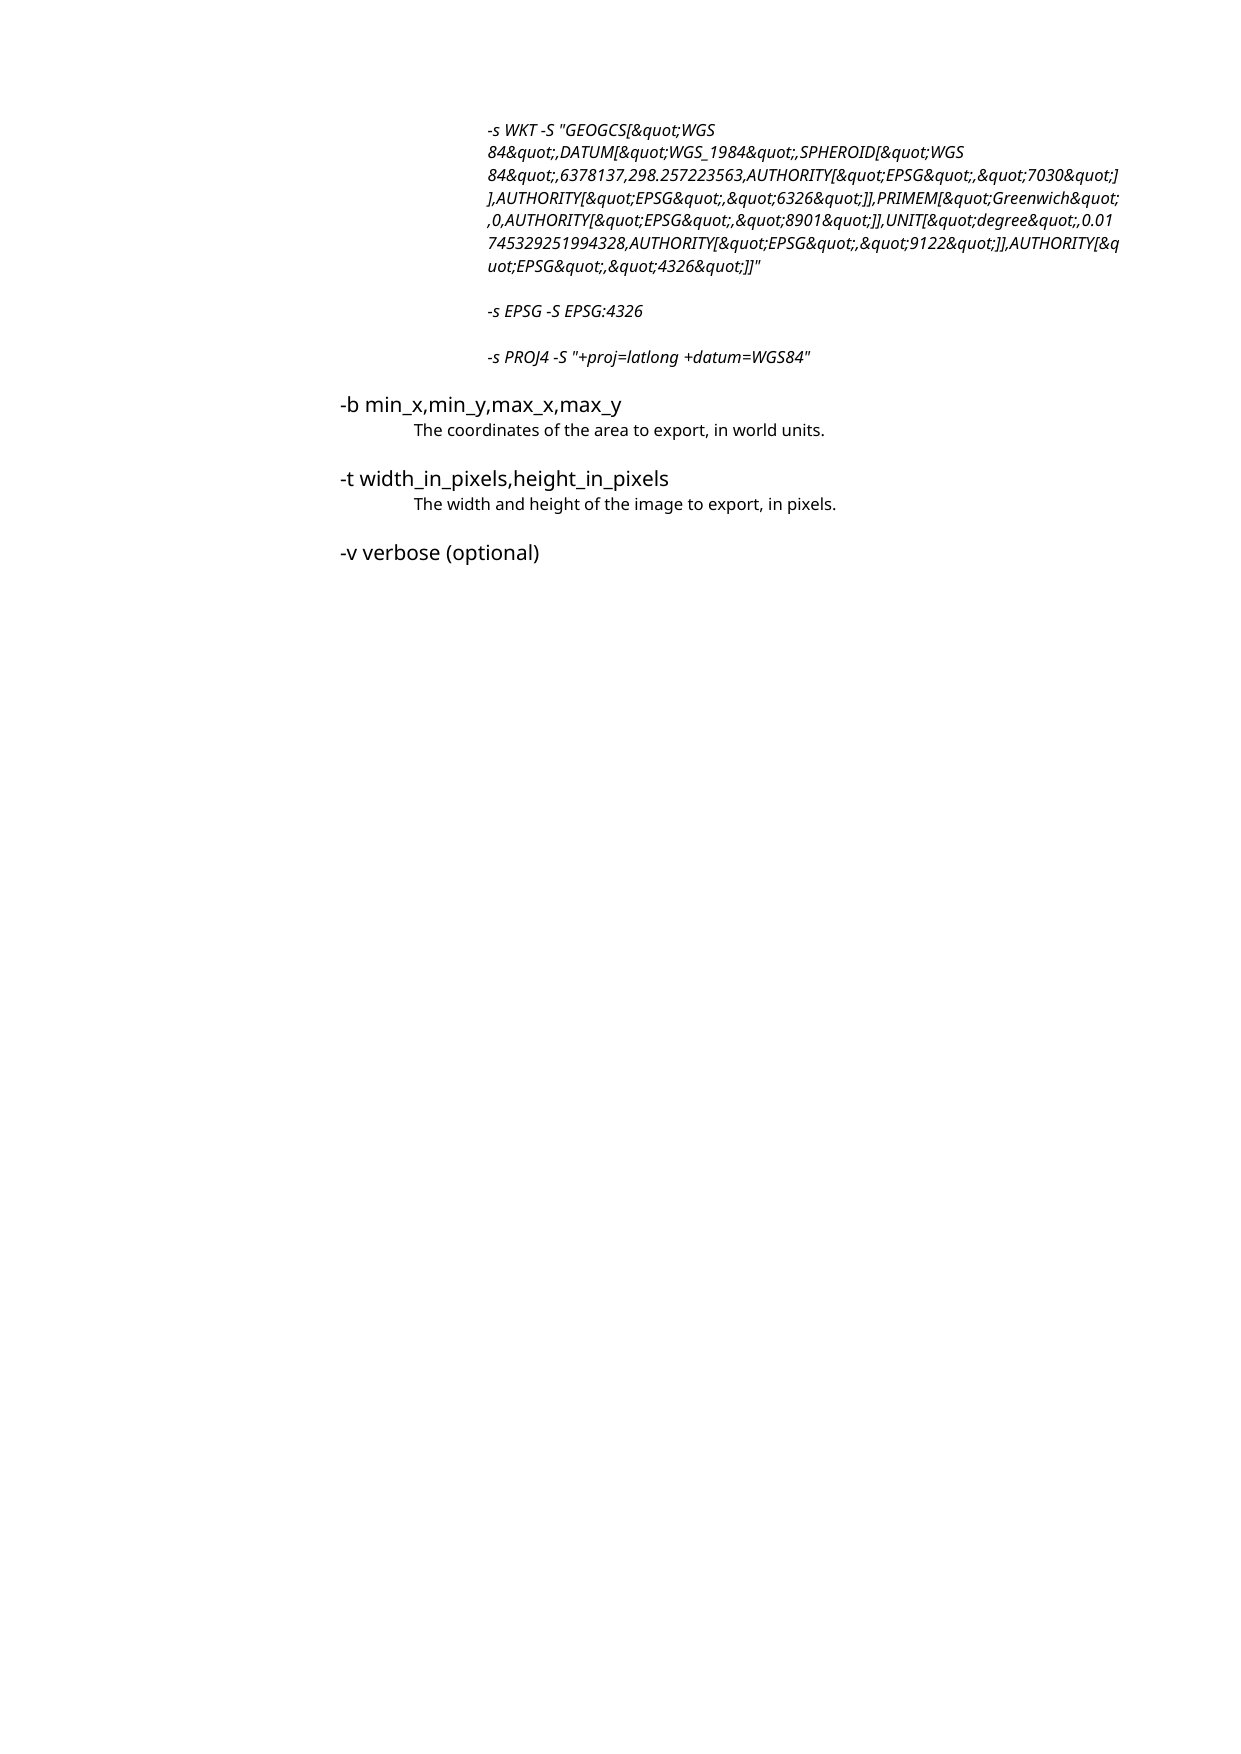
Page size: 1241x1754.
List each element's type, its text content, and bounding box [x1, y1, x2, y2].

text -v verbose (optional) [118, 538, 1122, 567]
text -s WKT -S "GEOGCS[&quot;WGS 84&quot;,DATUM[&quot;WGS_1984&quot;,SPHEROID[&quot;WGS 84&quot;,6378137,298.257223563,AUTHORITY[&quot;EPSG&quot;,&quot;7030&quot;]],AUTHORITY[&quot;EPSG&quot;,&quot;6326&quot;]],PRIMEM[&quot;Greenwich&quot;,0,AUTHORITY[&quot;EPSG&quot;,&quot;8901&quot;]],UNIT[&quot;degree&quot;,0.01745329251994328,AUTHORITY[&quot;EPSG&quot;,&quot;9122&quot;]],AUTHORITY[&quot;EPSG&quot;,&quot;4326&quot;]]" [487, 118, 1122, 277]
text -b min_x,min_y,max_x,max_y [118, 391, 1122, 419]
text -s PROJ4 -S "+proj=latlong +datum=WGS84" [413, 345, 1122, 368]
text -t width_in_pixels,height_in_pixels [118, 464, 1122, 493]
text The coordinates of the area to export, in world units. [413, 419, 1122, 442]
text The width and height of the image to export, in pixels. [413, 493, 1122, 516]
text -s EPSG -S EPSG:4326 [413, 300, 1122, 322]
